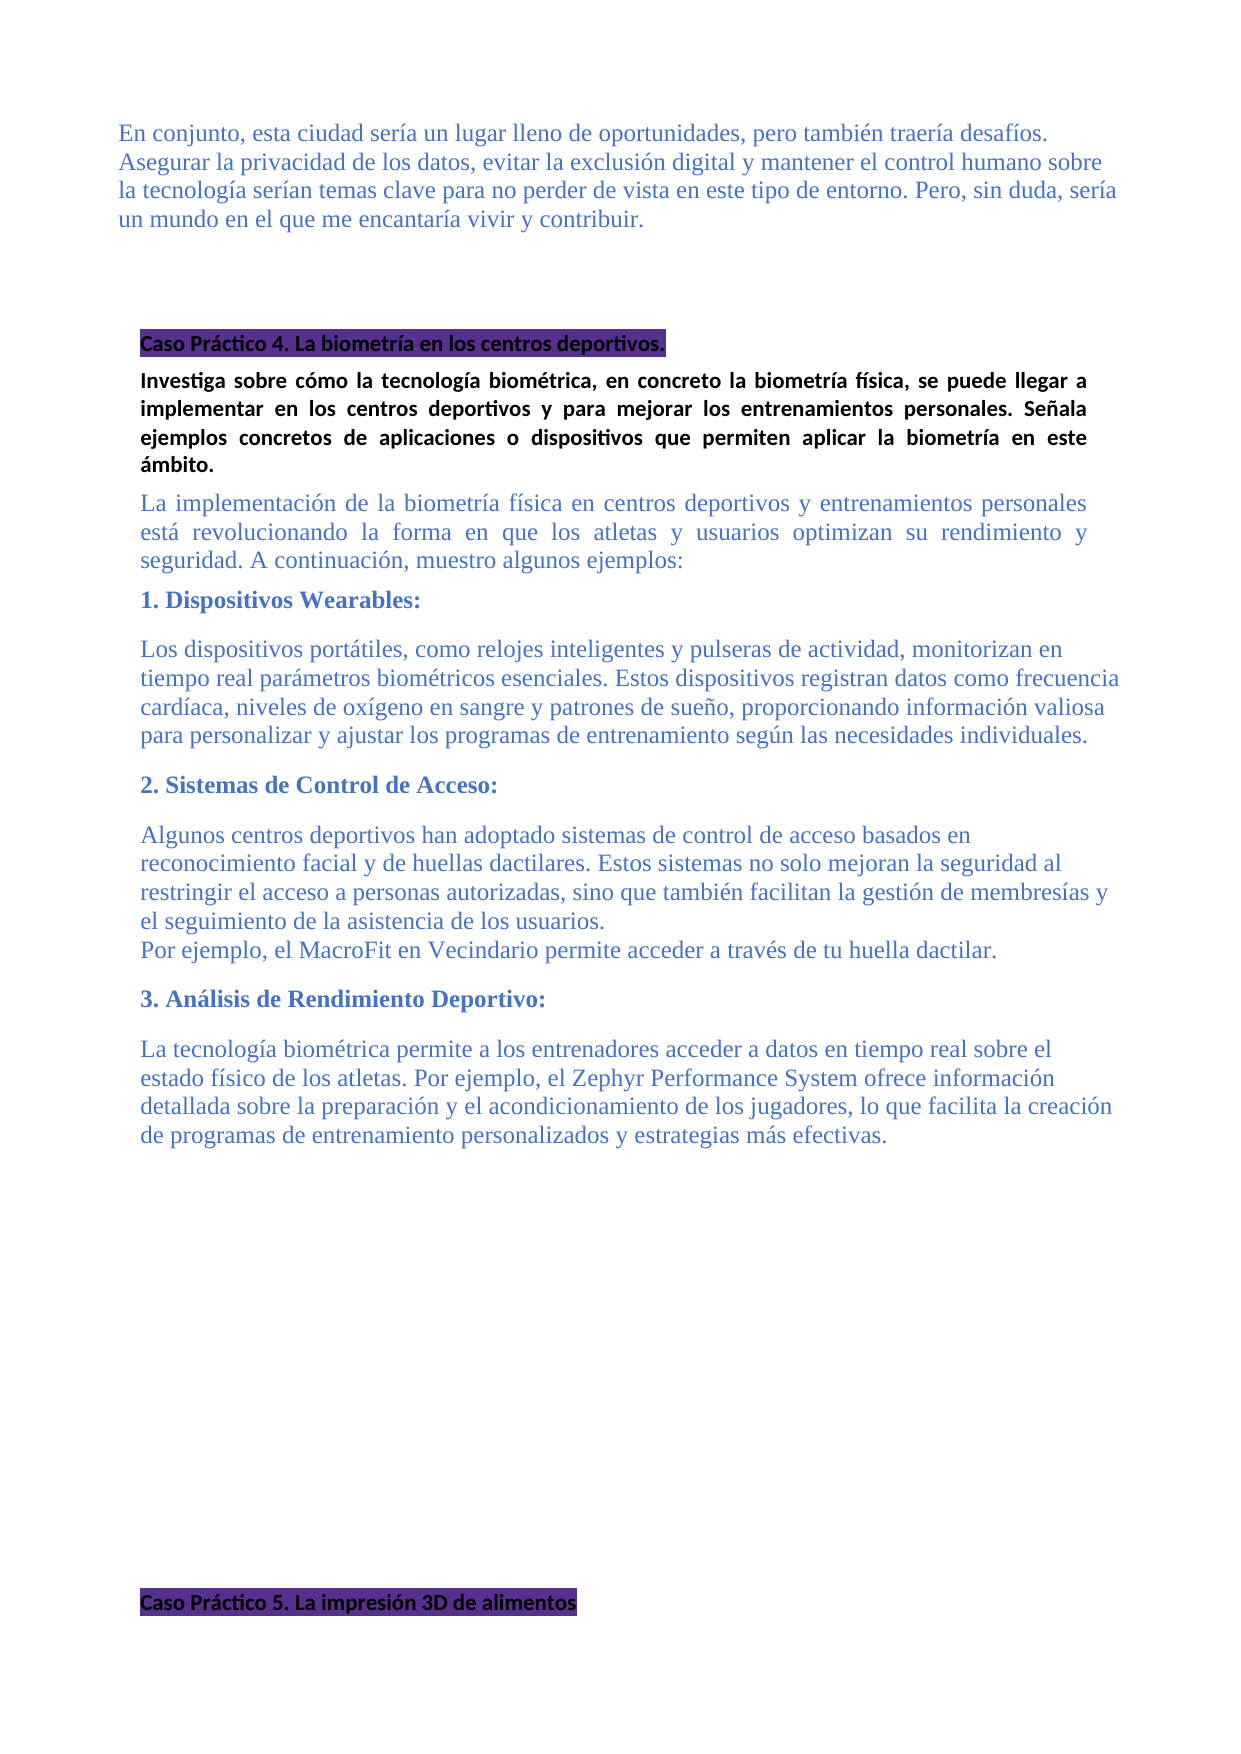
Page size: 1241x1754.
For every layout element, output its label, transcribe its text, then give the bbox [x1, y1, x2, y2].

text Investiga sobre cómo la tecnología biométrica, en concreto la biometría física, se puede llegar a implementar en los centros deportivos y para mejorar los entrenamientos personales. Señala ejemplos concretos de aplicaciones o dispositivos que permiten aplicar la biometría en este ámbito. [140, 367, 1088, 479]
text La implementación de la biometría física en centros deportivos y entrenamientos personales está revolucionando la forma en que los atletas y usuarios optimizan su rendimiento y seguridad. A continuación, muestro algunos ejemplos: [140, 488, 1088, 574]
text Caso Práctico 5. La impresión 3D de alimentos [140, 1588, 1088, 1616]
text 1. Dispositivos Wearables: [118, 585, 1122, 613]
text Caso Práctico 4. La biometría en los centros deportivos. [140, 329, 1088, 357]
text Algunos centros deportivos han adoptado sistemas de control de acceso basados en reconocimiento facial y de huellas dactilares. Estos sistemas no solo mejoran la seguridad al restringir el acceso a personas autorizadas, sino que también facilitan la gestión de membresías y el seguimiento de la asistencia de los usuarios. Por ejemplo, el MacroFit en Vecindario permite acceder a través de tu huella dactilar. [140, 820, 1122, 963]
text Los dispositivos portátiles, como relojes inteligentes y pulseras de actividad, monitorizan en tiempo real parámetros biométricos esenciales. Estos dispositivos registran datos como frecuencia cardíaca, niveles de oxígeno en sangre y patrones de sueño, proporcionando información valiosa para personalizar y ajustar los programas de entrenamiento según las necesidades individuales. [140, 634, 1122, 749]
text 3. Análisis de Rendimiento Deportivo: [118, 984, 1122, 1013]
text 2. Sistemas de Control de Acceso: [118, 770, 1122, 799]
text La tecnología biométrica permite a los entrenadores acceder a datos en tiempo real sobre el estado físico de los atletas. Por ejemplo, el Zephyr Performance System ofrece información detallada sobre la preparación y el acondicionamiento de los jugadores, lo que facilita la creación de programas de entrenamiento personalizados y estrategias más efectivas. [140, 1034, 1122, 1149]
text En conjunto, esta ciudad sería un lugar lleno de oportunidades, pero también traería desafíos. Asegurar la privacidad de los datos, evitar la exclusión digital y mantener el control humano sobre la tecnología serían temas clave para no perder de vista en este tipo de entorno. Pero, sin duda, sería un mundo en el que me encantaría vivir y contribuir. [118, 118, 1122, 233]
